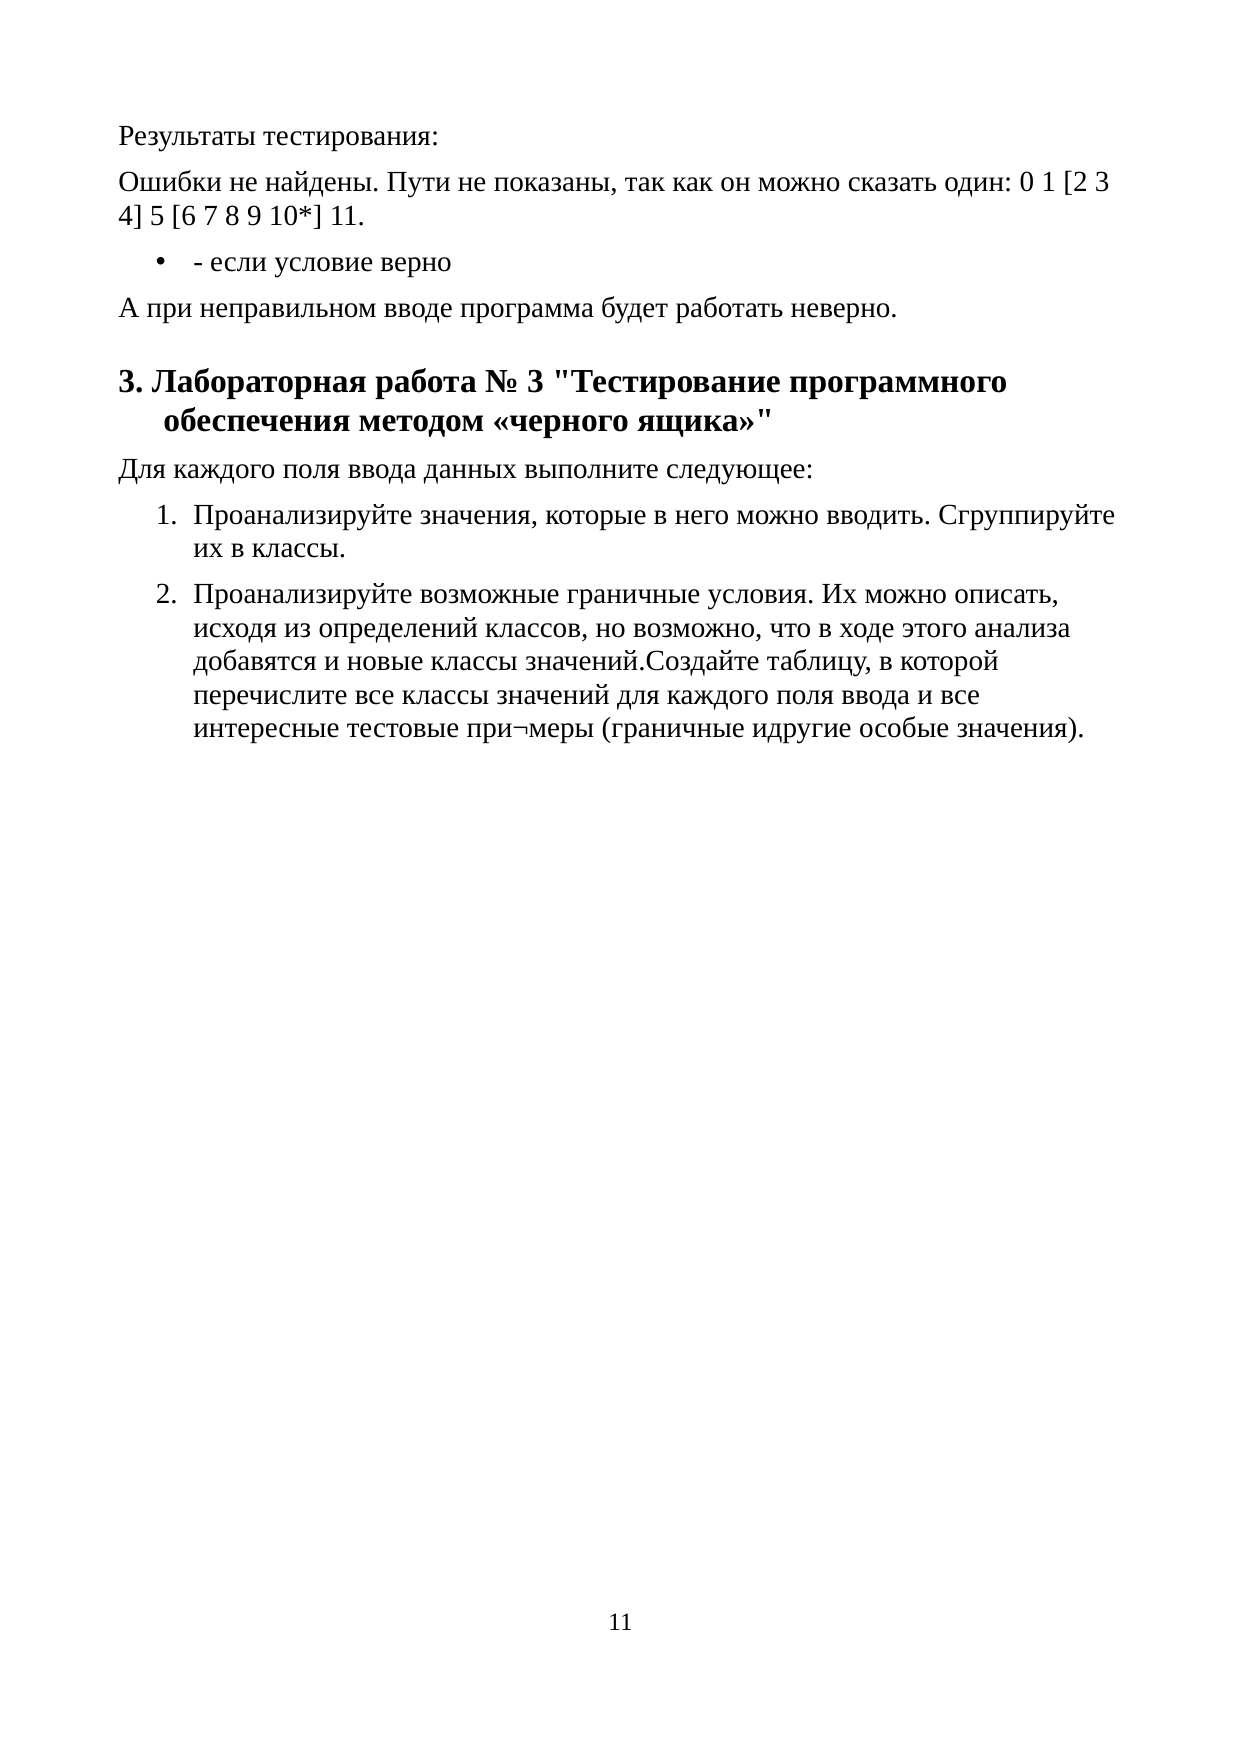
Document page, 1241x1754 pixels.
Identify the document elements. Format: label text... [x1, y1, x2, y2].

list Проанализируйте возможные граничные условия. Их можно описать, исходя из определений классов, но возможно, что в ходе этого анализа добавятся и новые классы значений.Создайте таблицу, в которой перечислите все классы значений для каждого поля ввода и все интересные тестовые при¬меры (граничные идругие особые значения). [156, 576, 1122, 744]
text А при неправильном вводе программа будет работать неверно. [118, 290, 1122, 323]
subtitle Лабораторная работа № 3 "Тестирование программного обеспечения методом «черного ящика»" [118, 361, 1122, 438]
text Результаты тестирования: [118, 118, 1122, 152]
list Проанализируйте значения, которые в него можно вводить. Сгруппируйте их в классы. [156, 497, 1122, 564]
text Ошибки не найдены. Пути не показаны, так как он можно сказать один: 0 1 [2 3 4] 5 [6 7 8 9 10*] 11. [118, 164, 1122, 231]
text Для каждого поля ввода данных выполните следующее: [118, 451, 1122, 484]
list - если условие верно [156, 244, 1122, 277]
